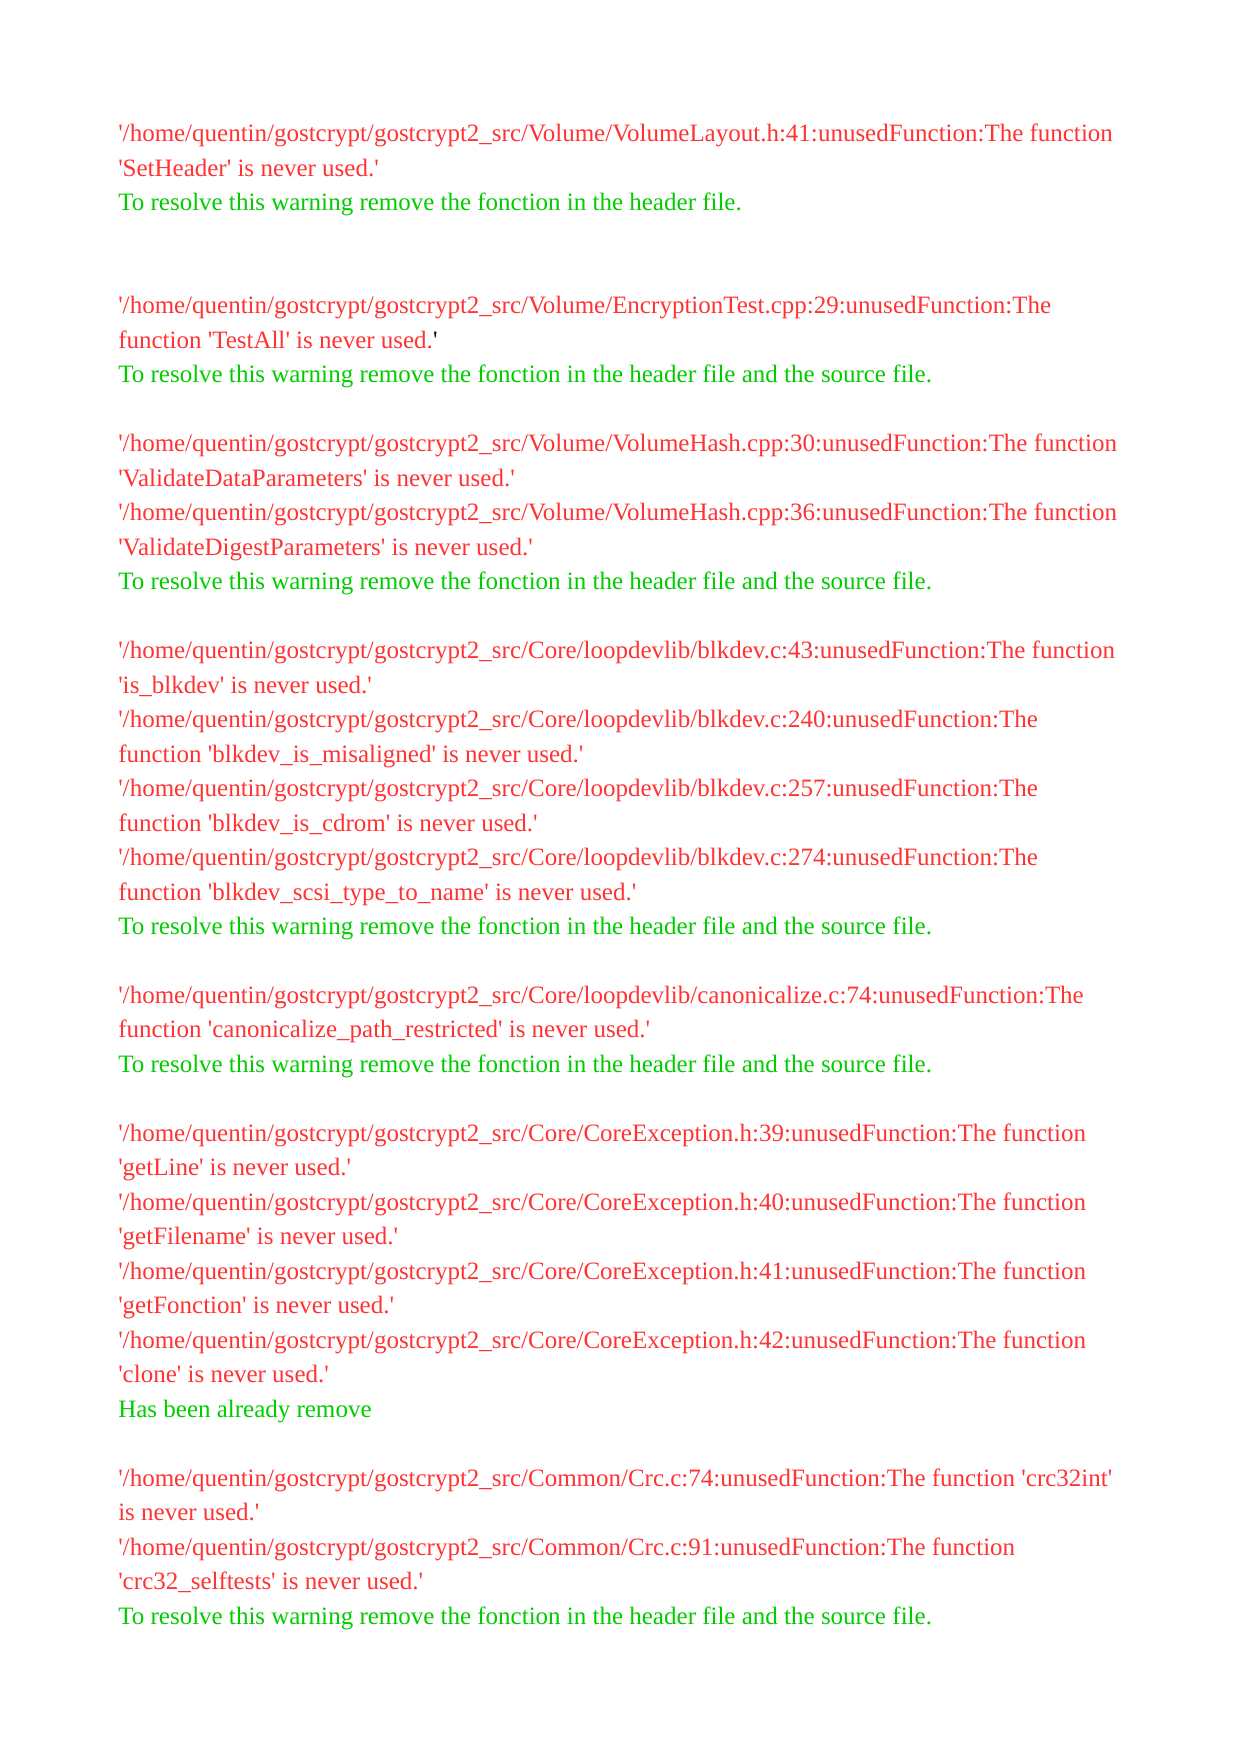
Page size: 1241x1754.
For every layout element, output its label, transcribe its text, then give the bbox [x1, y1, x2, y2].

text '/home/quentin/gostcrypt/gostcrypt2_src/Core/loopdevlib/blkdev.c:257:unusedFunction:The function 'blkdev_is_cdrom' is never used.' [118, 773, 1122, 836]
text To resolve this warning remove the fonction in the header file. [118, 187, 1122, 216]
text To resolve this warning remove the fonction in the header file and the source file. [118, 1601, 1122, 1629]
text '/home/quentin/gostcrypt/gostcrypt2_src/Volume/VolumeHash.cpp:36:unusedFunction:The function 'ValidateDigestParameters' is never used.' [118, 497, 1122, 561]
text Has been already remove [118, 1394, 1122, 1423]
text '/home/quentin/gostcrypt/gostcrypt2_src/Core/CoreException.h:39:unusedFunction:The function 'getLine' is never used.' [118, 1118, 1122, 1181]
text '/home/quentin/gostcrypt/gostcrypt2_src/Core/CoreException.h:40:unusedFunction:The function 'getFilename' is never used.' [118, 1187, 1122, 1250]
text To resolve this warning remove the fonction in the header file and the source file. [118, 566, 1122, 595]
text '/home/quentin/gostcrypt/gostcrypt2_src/Core/loopdevlib/blkdev.c:240:unusedFunction:The function 'blkdev_is_misaligned' is never used.' [118, 704, 1122, 767]
text '/home/quentin/gostcrypt/gostcrypt2_src/Volume/VolumeHash.cpp:30:unusedFunction:The function 'ValidateDataParameters' is never used.' [118, 428, 1122, 492]
text To resolve this warning remove the fonction in the header file and the source file. [118, 359, 1122, 388]
text '/home/quentin/gostcrypt/gostcrypt2_src/Core/CoreException.h:42:unusedFunction:The function 'clone' is never used.' [118, 1325, 1122, 1388]
text '/home/quentin/gostcrypt/gostcrypt2_src/Core/loopdevlib/blkdev.c:43:unusedFunction:The function 'is_blkdev' is never used.' [118, 635, 1122, 698]
text '/home/quentin/gostcrypt/gostcrypt2_src/Core/loopdevlib/canonicalize.c:74:unusedFunction:The function 'canonicalize_path_restricted' is never used.' [118, 980, 1122, 1043]
text '/home/quentin/gostcrypt/gostcrypt2_src/Common/Crc.c:91:unusedFunction:The function 'crc32_selftests' is never used.' [118, 1532, 1122, 1595]
text '/home/quentin/gostcrypt/gostcrypt2_src/Common/Crc.c:74:unusedFunction:The function 'crc32int' is never used.' [118, 1463, 1122, 1526]
text '/home/quentin/gostcrypt/gostcrypt2_src/Volume/EncryptionTest.cpp:29:unusedFunction:The function 'TestAll' is never used.' [118, 291, 1122, 354]
text '/home/quentin/gostcrypt/gostcrypt2_src/Volume/VolumeLayout.h:41:unusedFunction:The function 'SetHeader' is never used.' [118, 118, 1122, 181]
text To resolve this warning remove the fonction in the header file and the source file. [118, 1049, 1122, 1078]
text '/home/quentin/gostcrypt/gostcrypt2_src/Core/loopdevlib/blkdev.c:274:unusedFunction:The function 'blkdev_scsi_type_to_name' is never used.' [118, 842, 1122, 905]
text To resolve this warning remove the fonction in the header file and the source file. [118, 911, 1122, 940]
text '/home/quentin/gostcrypt/gostcrypt2_src/Core/CoreException.h:41:unusedFunction:The function 'getFonction' is never used.' [118, 1256, 1122, 1319]
